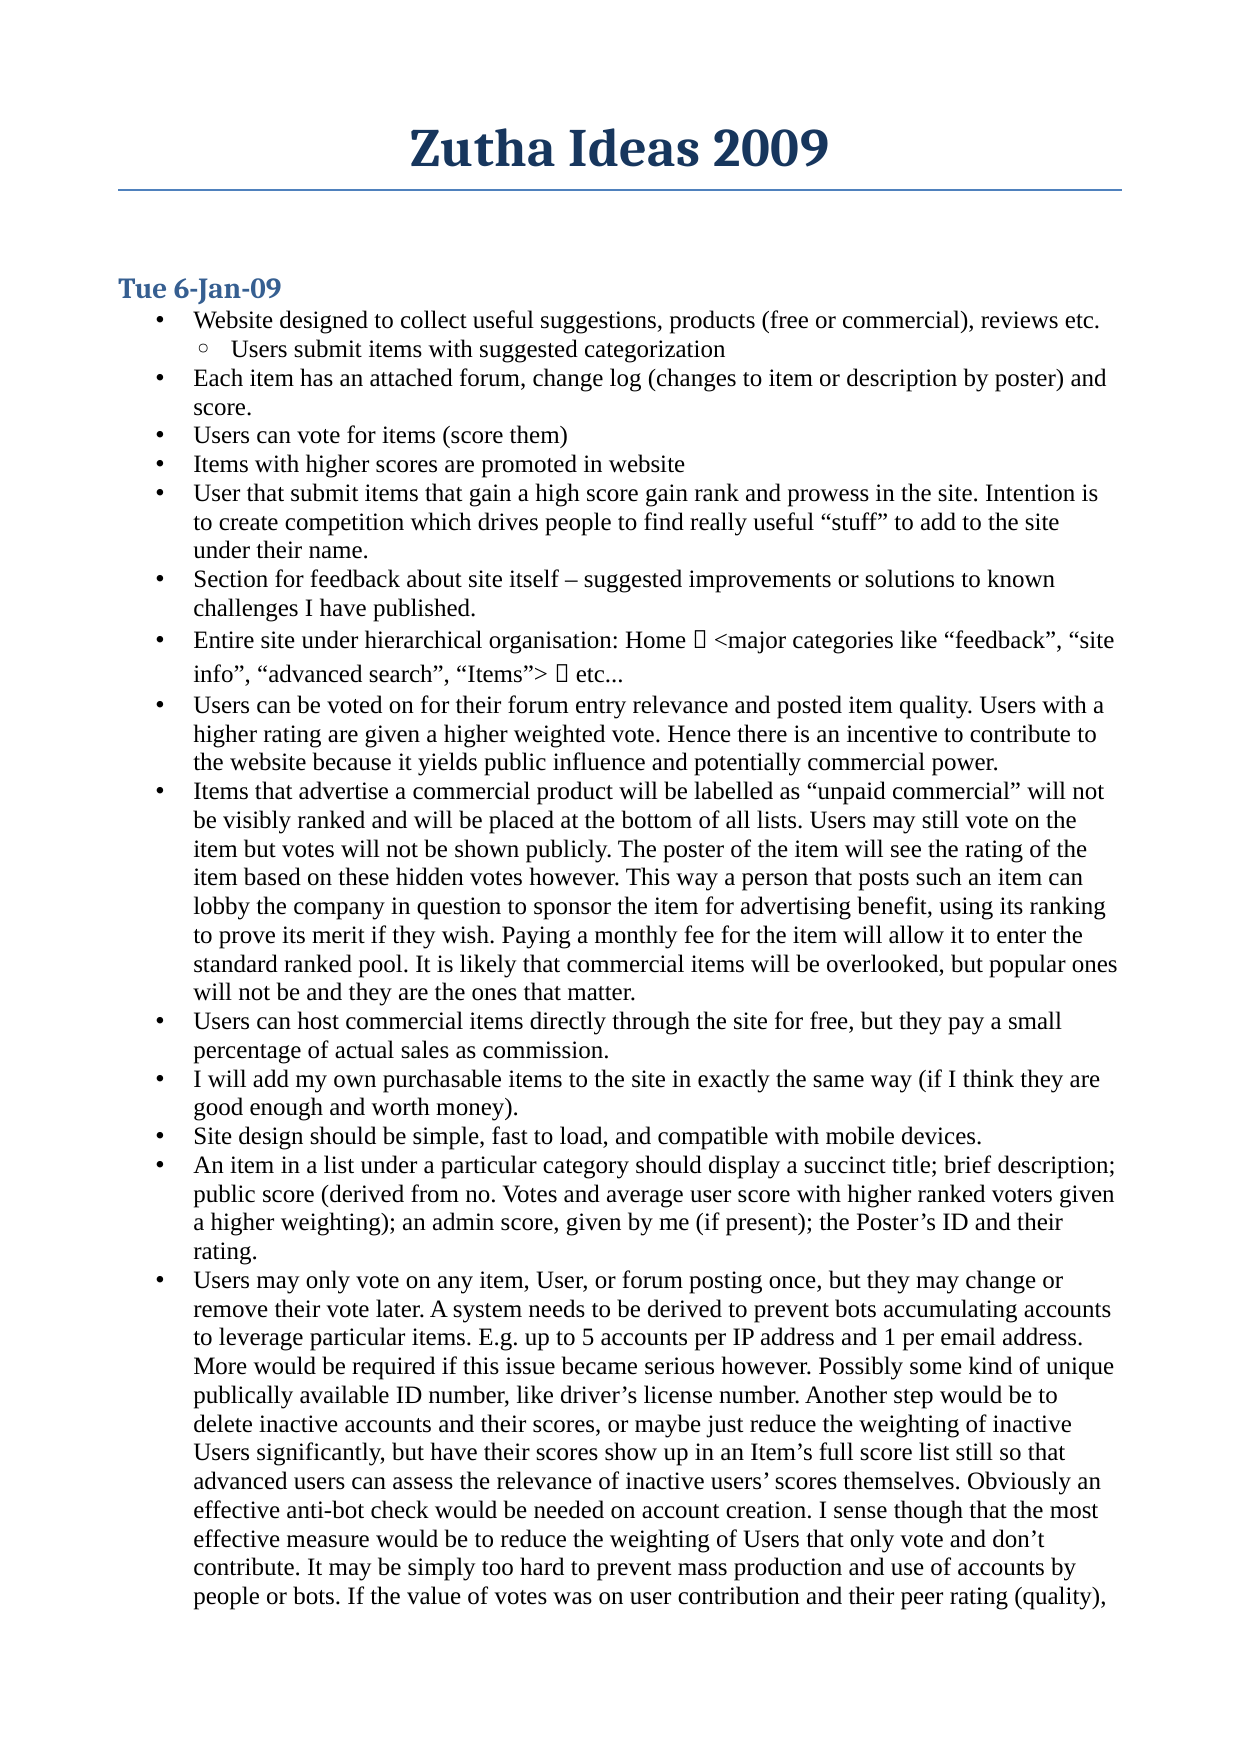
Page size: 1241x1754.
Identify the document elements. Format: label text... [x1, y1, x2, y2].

list Website designed to collect useful suggestions, products (free or commercial), reviews etc. [156, 306, 1122, 334]
list Site design should be simple, fast to load, and compatible with mobile devices. [156, 1121, 1122, 1150]
list I will add my own purchasable items to the site in exactly the same way (if I think they are good enough and worth money). [156, 1064, 1122, 1121]
list Users submit items with suggested categorization [193, 334, 1122, 363]
list Entire site under hierarchical organisation: Home  <major categories like “feedback”, “site info”, “advanced search”, “Items”>  etc... [156, 622, 1122, 690]
list Each item has an attached forum, change log (changes to item or description by poster) and score. [156, 363, 1122, 421]
list Users may only vote on any item, User, or forum posting once, but they may change or remove their vote later. A system needs to be derived to prevent bots accumulating accounts to leverage particular items. E.g. up to 5 accounts per IP address and 1 per email address. More would be required if this issue became serious however. Possibly some kind of unique publically available ID number, like driver’s license number. Another step would be to delete inactive accounts and their scores, or maybe just reduce the weighting of inactive Users significantly, but have their scores show up in an Item’s full score list still so that advanced users can assess the relevance of inactive users’ scores themselves. Obviously an effective anti-bot check would be needed on account creation. I sense though that the most effective measure would be to reduce the weighting of Users that only vote and don’t contribute. It may be simply too hard to prevent mass production and use of accounts by people or bots. If the value of votes was on user contribution and their peer rating (quality), [156, 1265, 1122, 1610]
list Users can be voted on for their forum entry relevance and posted item quality. Users with a higher rating are given a higher weighted vote. Hence there is an incentive to contribute to the website because it yields public influence and potentially commercial power. [156, 690, 1122, 776]
title Zutha Ideas 2009 [118, 118, 1122, 189]
list An item in a list under a particular category should display a succinct title; brief description; public score (derived from no. Votes and average user score with higher ranked voters given a higher weighting); an admin score, given by me (if present); the Poster’s ID and their rating. [156, 1150, 1122, 1265]
list Items with higher scores are promoted in website [156, 449, 1122, 478]
list Users can host commercial items directly through the site for free, but they pay a small percentage of actual sales as commission. [156, 1006, 1122, 1064]
subtitle Tue 6-Jan-09 [118, 272, 1122, 306]
list Section for feedback about site itself – suggested improvements or solutions to known challenges I have published. [156, 564, 1122, 622]
list Items that advertise a commercial product will be labelled as “unpaid commercial” will not be visibly ranked and will be placed at the bottom of all lists. Users may still vote on the item but votes will not be shown publicly. The poster of the item will see the rating of the item based on these hidden votes however. This way a person that posts such an item can lobby the company in question to sponsor the item for advertising benefit, using its ranking to prove its merit if they wish. Paying a monthly fee for the item will allow it to enter the standard ranked pool. It is likely that commercial items will be overlooked, but popular ones will not be and they are the ones that matter. [156, 776, 1122, 1006]
list User that submit items that gain a high score gain rank and prowess in the site. Intention is to create competition which drives people to find really useful “stuff” to add to the site under their name. [156, 478, 1122, 564]
list Users can vote for items (score them) [156, 421, 1122, 449]
